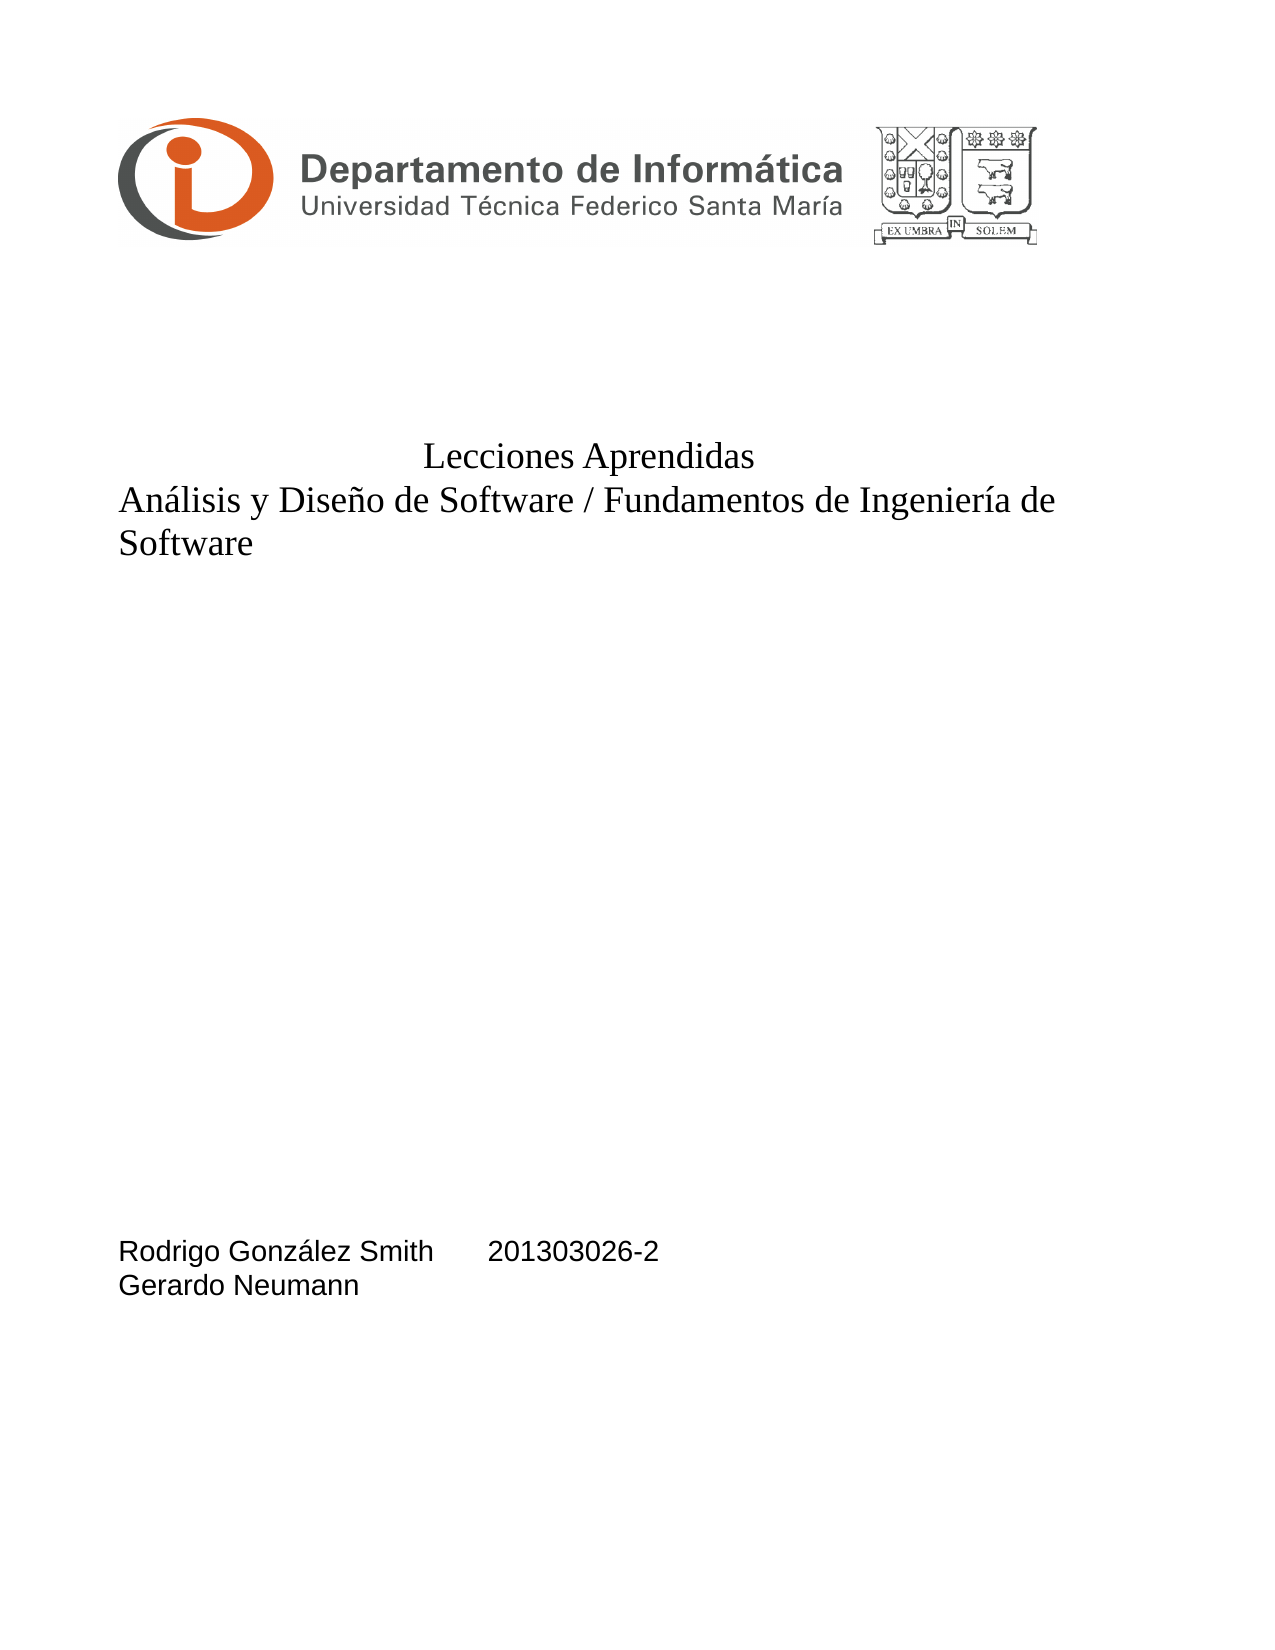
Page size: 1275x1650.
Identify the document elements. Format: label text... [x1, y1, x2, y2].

text Lecciones Aprendidas Análisis y Diseño de Software / Fundamentos de Ingeniería de Software [118, 434, 1157, 563]
text Rodrigo González Smith 201303026-2 [118, 1234, 1157, 1268]
picture [118, 118, 1039, 247]
text Gerardo Neumann [118, 1268, 1157, 1301]
